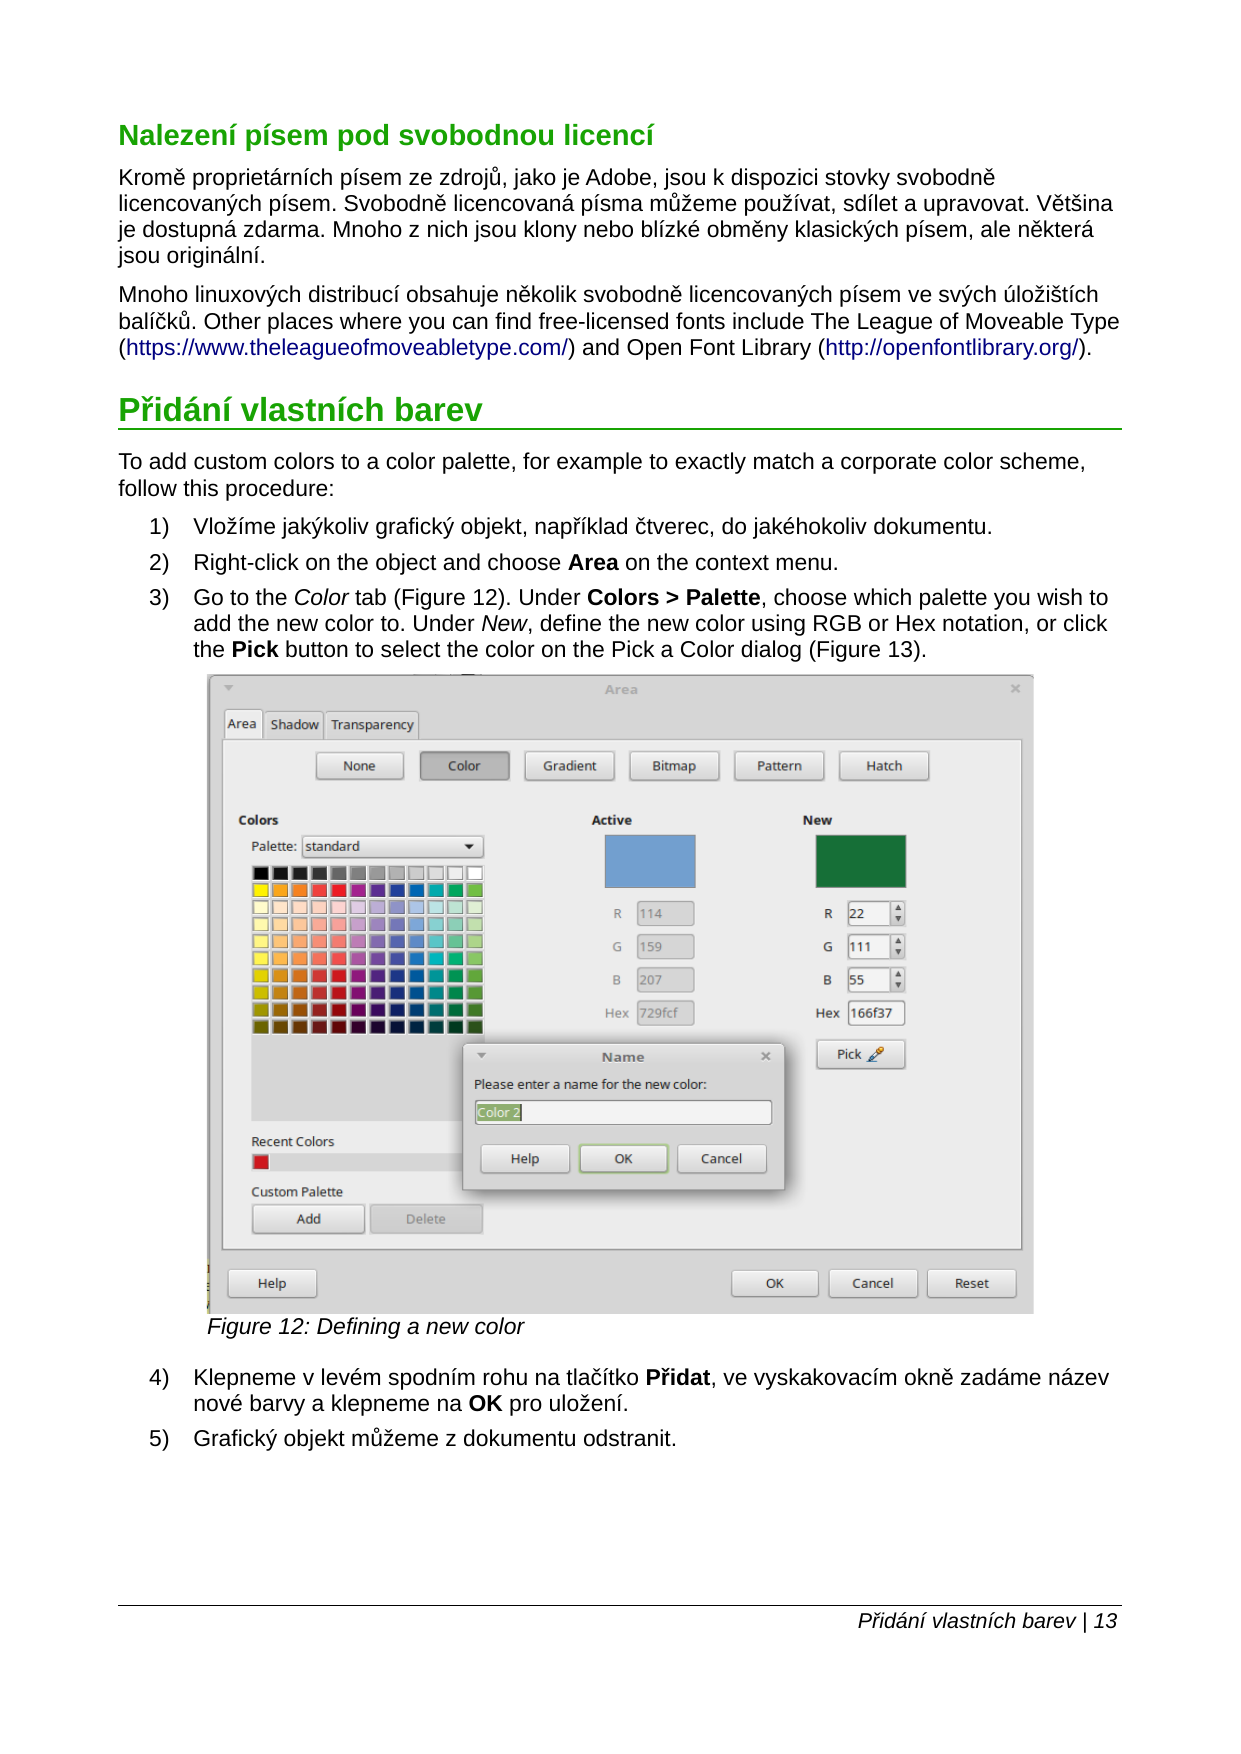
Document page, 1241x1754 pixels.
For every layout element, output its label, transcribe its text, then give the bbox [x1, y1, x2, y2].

subtitle Přidání vlastních barev [118, 390, 1122, 428]
list Grafický objekt můžeme z dokumentu odstranit. [169, 1425, 1122, 1451]
list Go to the Color tab (Figure 12). Under Colors > Palette, choose which palette you wish to add the new color to. Under New, define the new color using RGB or Hex notation, or click the Pick button to select the color on the Pick a Color dialog (Figure 13). [169, 584, 1122, 663]
subtitle Nalezení písem pod svobodnou licencí [118, 118, 1122, 152]
list To add custom colors to a color palette, for example to exactly match a corporate color scheme, follow this procedure: [118, 448, 1122, 501]
list Right-click on the object and choose Area on the context menu. [169, 548, 1122, 575]
text Mnoho linuxových distribucí obsahuje několik svobodně licencovaných písem ve svých úložištích balíčků. Other places where you can find free-licensed fonts include The League of Moveable Type (https://www.theleagueofmoveabletype.com/) and Open Font Library (http://openfontlibrary.org/). [118, 281, 1122, 360]
text Kromě proprietárních písem ze zdrojů, jako je Adobe, jsou k dispozici stovky svobodně licencovaných písem. Svobodně licencovaná písma můžeme používat, sdílet a upravovat. Většina je dostupná zdarma. Mnoho z nich jsou klony nebo blízké obměny klasických písem, ale některá jsou originální. [118, 163, 1122, 269]
picture [206, 674, 1034, 1314]
list Vložíme jakýkoliv grafický objekt, například čtverec, do jakéhokoliv dokumentu. [169, 513, 1122, 540]
list Klepneme v levém spodním rohu na tlačítko Přidat, ve vyskakovacím okně zadáme název nové barvy a klepneme na OK pro uložení. [169, 1363, 1122, 1416]
text Figure 12: Defining a new color [207, 1314, 1033, 1339]
